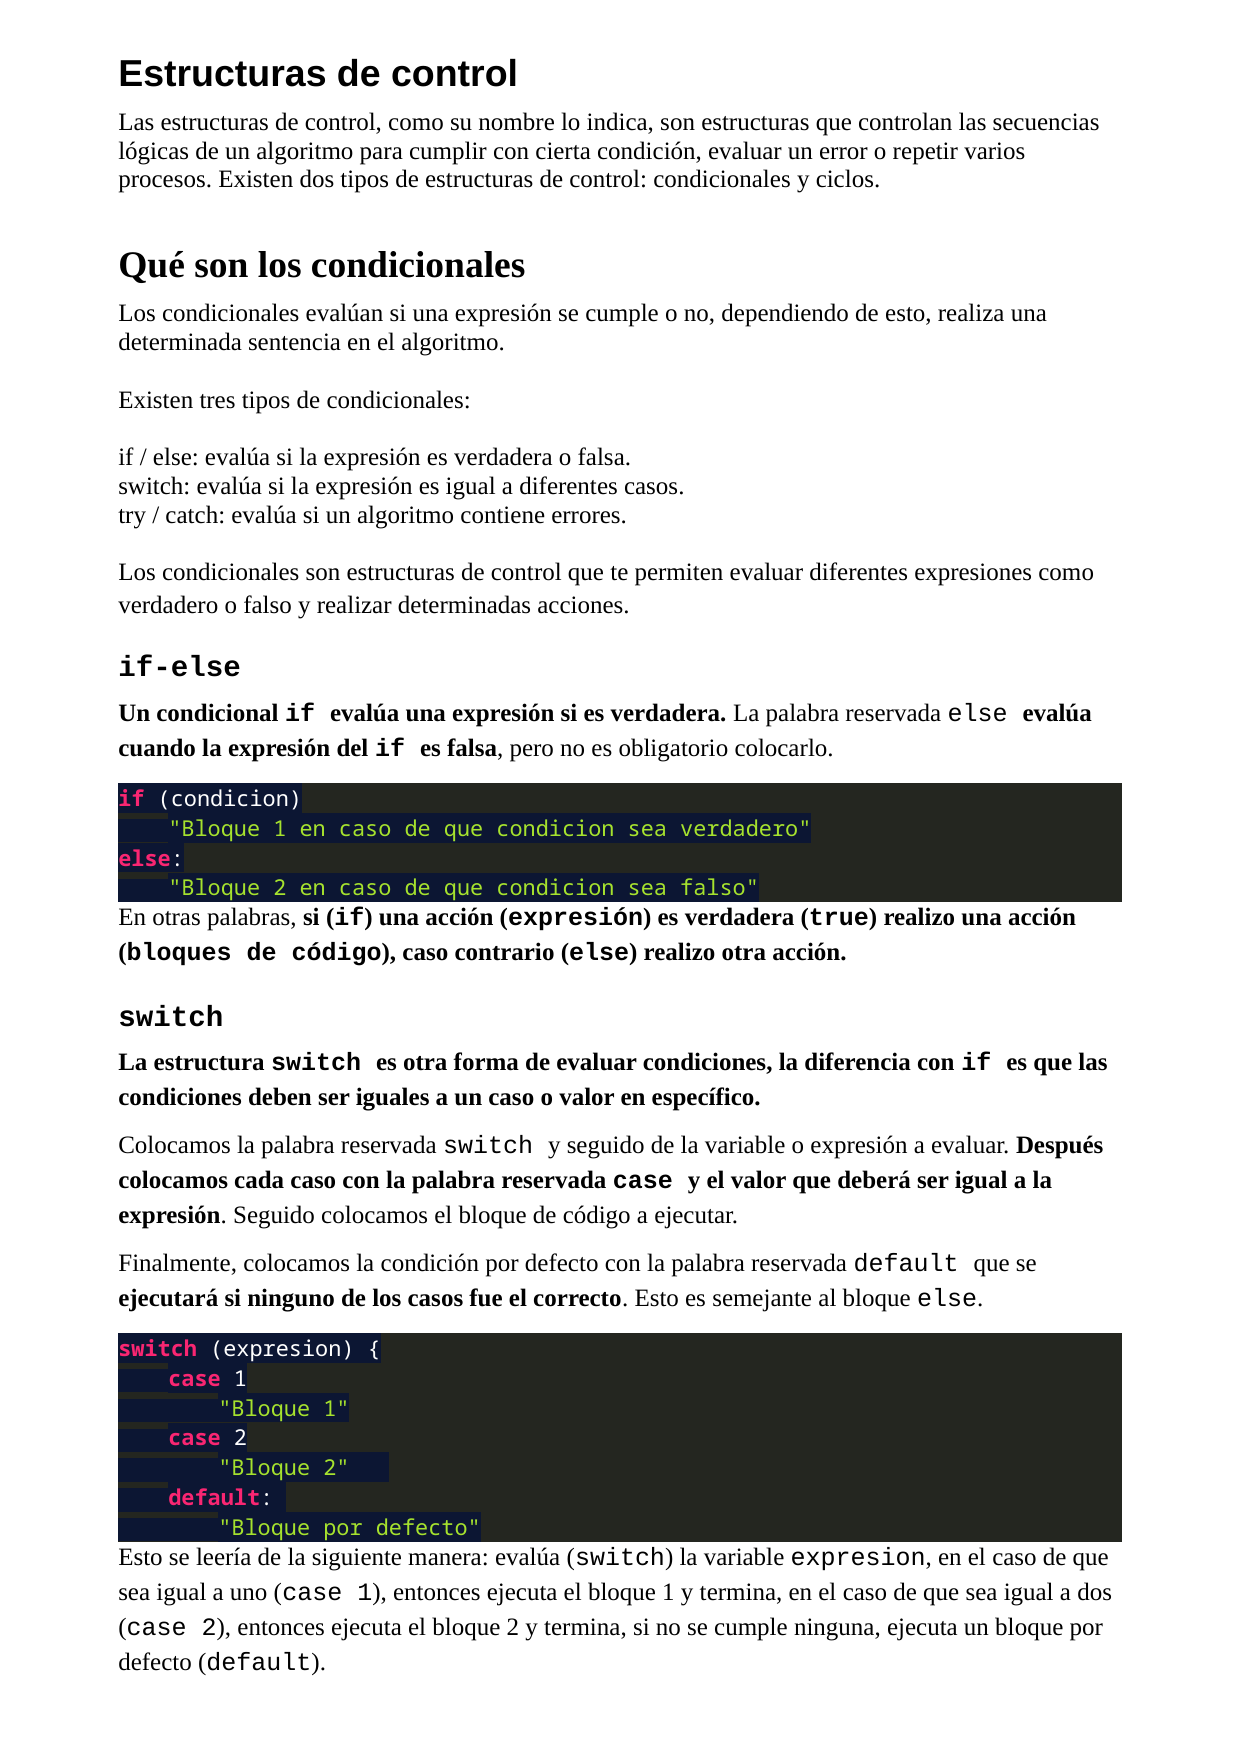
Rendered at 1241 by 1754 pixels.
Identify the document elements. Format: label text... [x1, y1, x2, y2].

subtitle if-else [118, 652, 1122, 685]
text Los condicionales evalúan si una expresión se cumple o no, dependiendo de esto, realiza una determinada sentencia en el algoritmo. [118, 298, 1122, 356]
text if / else: evalúa si la expresión es verdadera o falsa. [118, 442, 1122, 471]
subtitle Estructuras de control [118, 51, 1122, 94]
text Las estructuras de control, como su nombre lo indica, son estructuras que controlan las secuencias lógicas de un algoritmo para cumplir con cierta condición, evaluar un error o repetir varios procesos. Existen dos tipos de estructuras de control: condicionales y ciclos. [118, 107, 1122, 193]
subtitle Qué son los condicionales [118, 243, 1122, 286]
text Un condicional if evalúa una expresión si es verdadera. La palabra reservada else evalúa cuando la expresión del if es falsa, pero no es obligatorio colocarlo. [118, 698, 1122, 764]
text La estructura switch es otra forma de evaluar condiciones, la diferencia con if es que las condiciones deben ser iguales a un caso o valor en específico. [118, 1047, 1122, 1111]
text "Bloque 2" [118, 1452, 1122, 1482]
text Los condicionales son estructuras de control que te permiten evaluar diferentes expresiones como verdadero o falso y realizar determinadas acciones. [118, 557, 1122, 619]
text case 2 [118, 1422, 1122, 1452]
text else: [118, 843, 1122, 872]
text En otras palabras, si (if) una acción (expresión) es verdadera (true) realizo una acción (bloques de código), caso contrario (else) realizo otra acción. [118, 902, 1122, 968]
text default: [118, 1482, 1122, 1512]
text switch (expresion) { [118, 1333, 1122, 1363]
subtitle switch [118, 1002, 1122, 1035]
text Colocamos la palabra reservada switch y seguido de la variable o expresión a evaluar. Después colocamos cada caso con la palabra reservada case y el valor que deberá ser igual a la expresión. Seguido colocamos el bloque de código a ejecutar. [118, 1130, 1122, 1229]
text "Bloque 1" [118, 1393, 1122, 1422]
text case 1 [118, 1363, 1122, 1393]
text try / catch: evalúa si un algoritmo contiene errores. [118, 500, 1122, 528]
text Finalmente, colocamos la condición por defecto con la palabra reservada default que se ejecutará si ninguno de los casos fue el correcto. Esto es semejante al bloque else. [118, 1248, 1122, 1314]
text switch: evalúa si la expresión es igual a diferentes casos. [118, 471, 1122, 500]
text Existen tres tipos de condicionales: [118, 385, 1122, 413]
text if (condicion) [118, 783, 1122, 813]
text "Bloque 1 en caso de que condicion sea verdadero" [118, 813, 1122, 843]
text Esto se leería de la siguiente manera: evalúa (switch) la variable expresion, en el caso de que sea igual a uno (case 1), entonces ejecuta el bloque 1 y termina, en el caso de que sea igual a dos (case 2), entonces ejecuta el bloque 2 y termina, si no se cumple ninguna, ejecuta un bloque por defecto (default). [118, 1542, 1122, 1678]
text "Bloque 2 en caso de que condicion sea falso" [118, 872, 1122, 902]
text "Bloque por defecto" [118, 1512, 1122, 1542]
